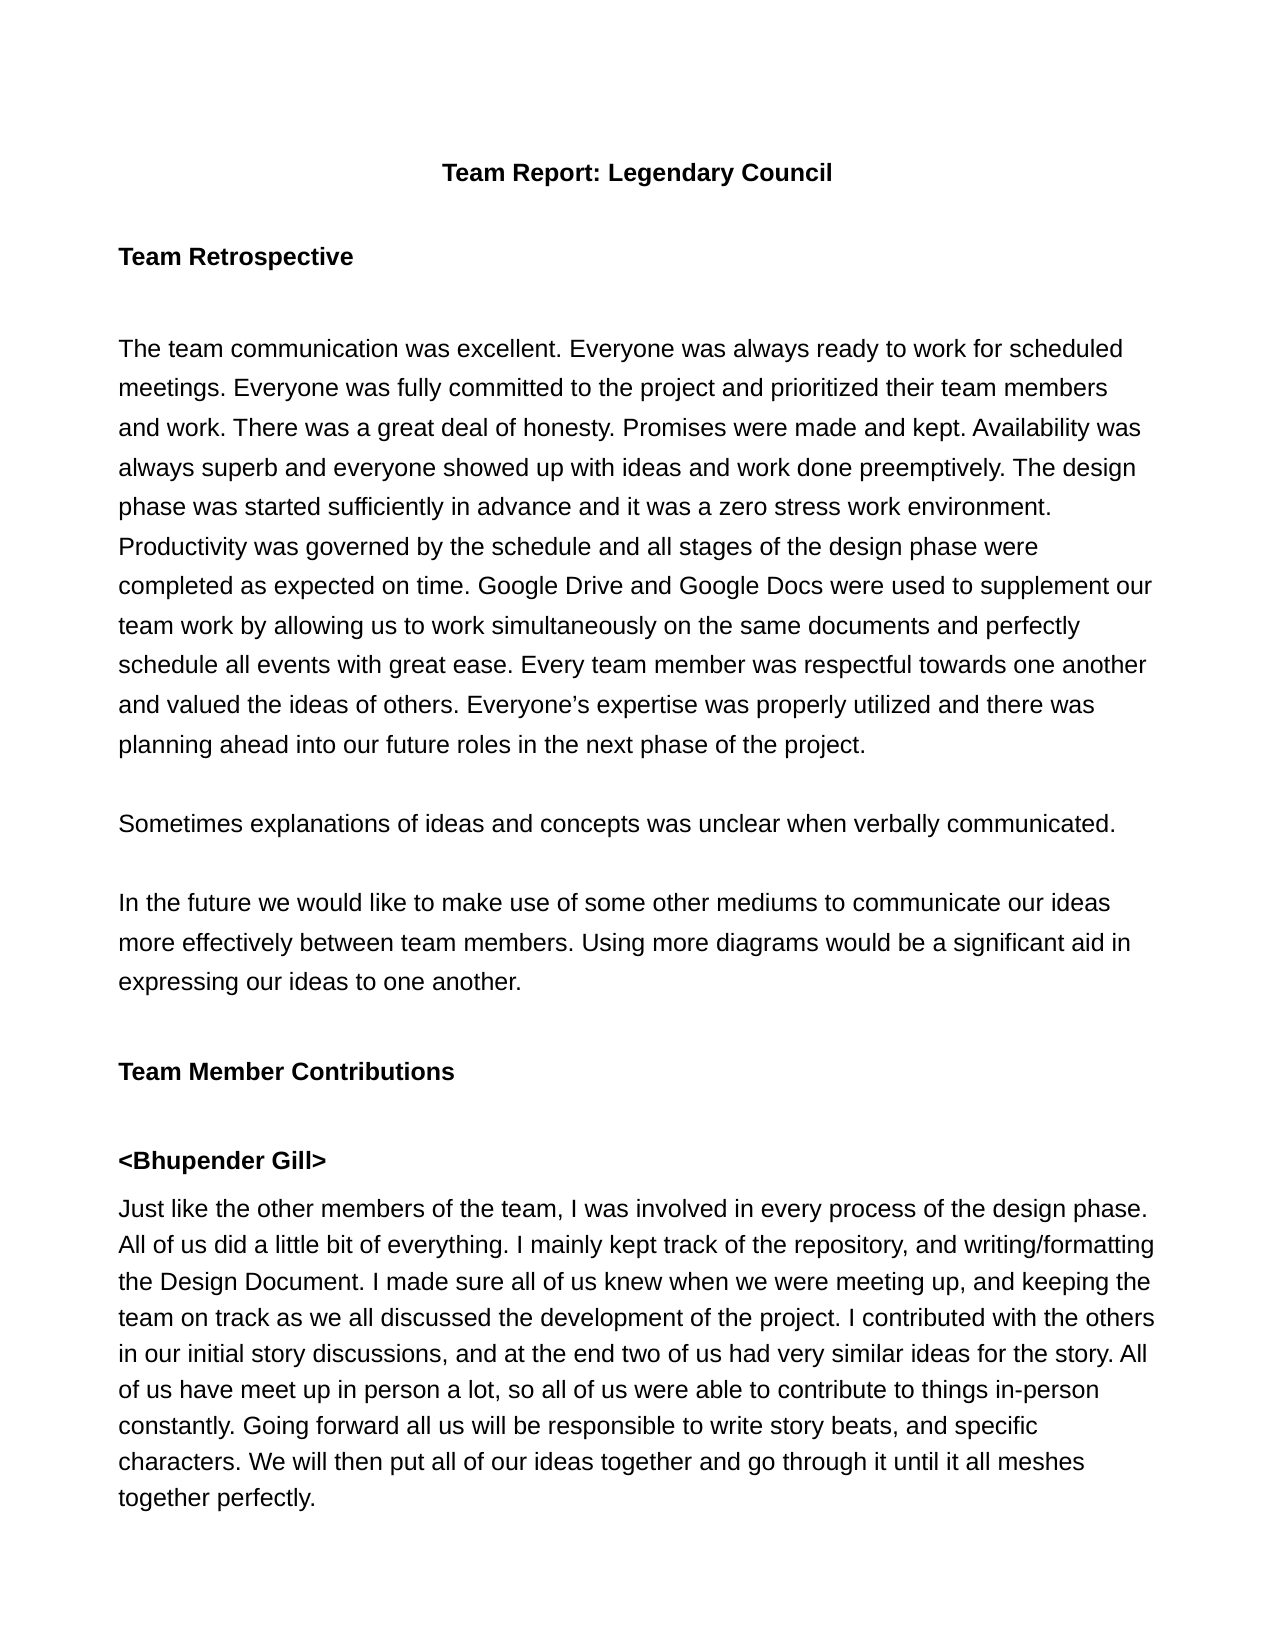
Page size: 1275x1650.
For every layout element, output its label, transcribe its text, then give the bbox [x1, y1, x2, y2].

subtitle <Bhupender Gill> [118, 1146, 1157, 1175]
subtitle Team Member Contributions [118, 1057, 1157, 1086]
subtitle Team Retrospective [118, 242, 1157, 271]
text Team Report: Legendary Council [118, 158, 1157, 186]
text In the future we would like to make use of some other mediums to communicate our ideas more effectively between team members. Using more diagrams would be a significant aid in expressing our ideas to one another. [118, 888, 1157, 996]
text Sometimes explanations of ideas and concepts was unclear when verbally communicated. [118, 809, 1157, 838]
text Just like the other members of the team, I was involved in every process of the design phase. All of us did a little bit of everything. I mainly kept track of the repository, and writing/formatting the Design Document. I made sure all of us knew when we were meeting up, and keeping the team on track as we all discussed the development of the project. I contributed with the others in our initial story discussions, and at the end two of us had very similar ideas for the story. All of us have meet up in person a lot, so all of us were able to contribute to things in-person constantly. Going forward all us will be responsible to write story beats, and specific characters. We will then put all of our ideas together and go through it until it all meshes together perfectly. [118, 1194, 1157, 1512]
text The team communication was excellent. Everyone was always ready to work for scheduled meetings. Everyone was fully committed to the project and prioritized their team members and work. There was a great deal of honesty. Promises were made and kept. Availability was always superb and everyone showed up with ideas and work done preemptively. The design phase was started sufficiently in advance and it was a zero stress work environment. Productivity was governed by the schedule and all stages of the design phase were completed as expected on time. Google Drive and Google Docs were used to supplement our team work by allowing us to work simultaneously on the same documents and perfectly schedule all events with great ease. Every team member was respectful towards one another and valued the ideas of others. Everyone’s expertise was properly utilized and there was planning ahead into our future roles in the next phase of the project. [118, 334, 1157, 758]
